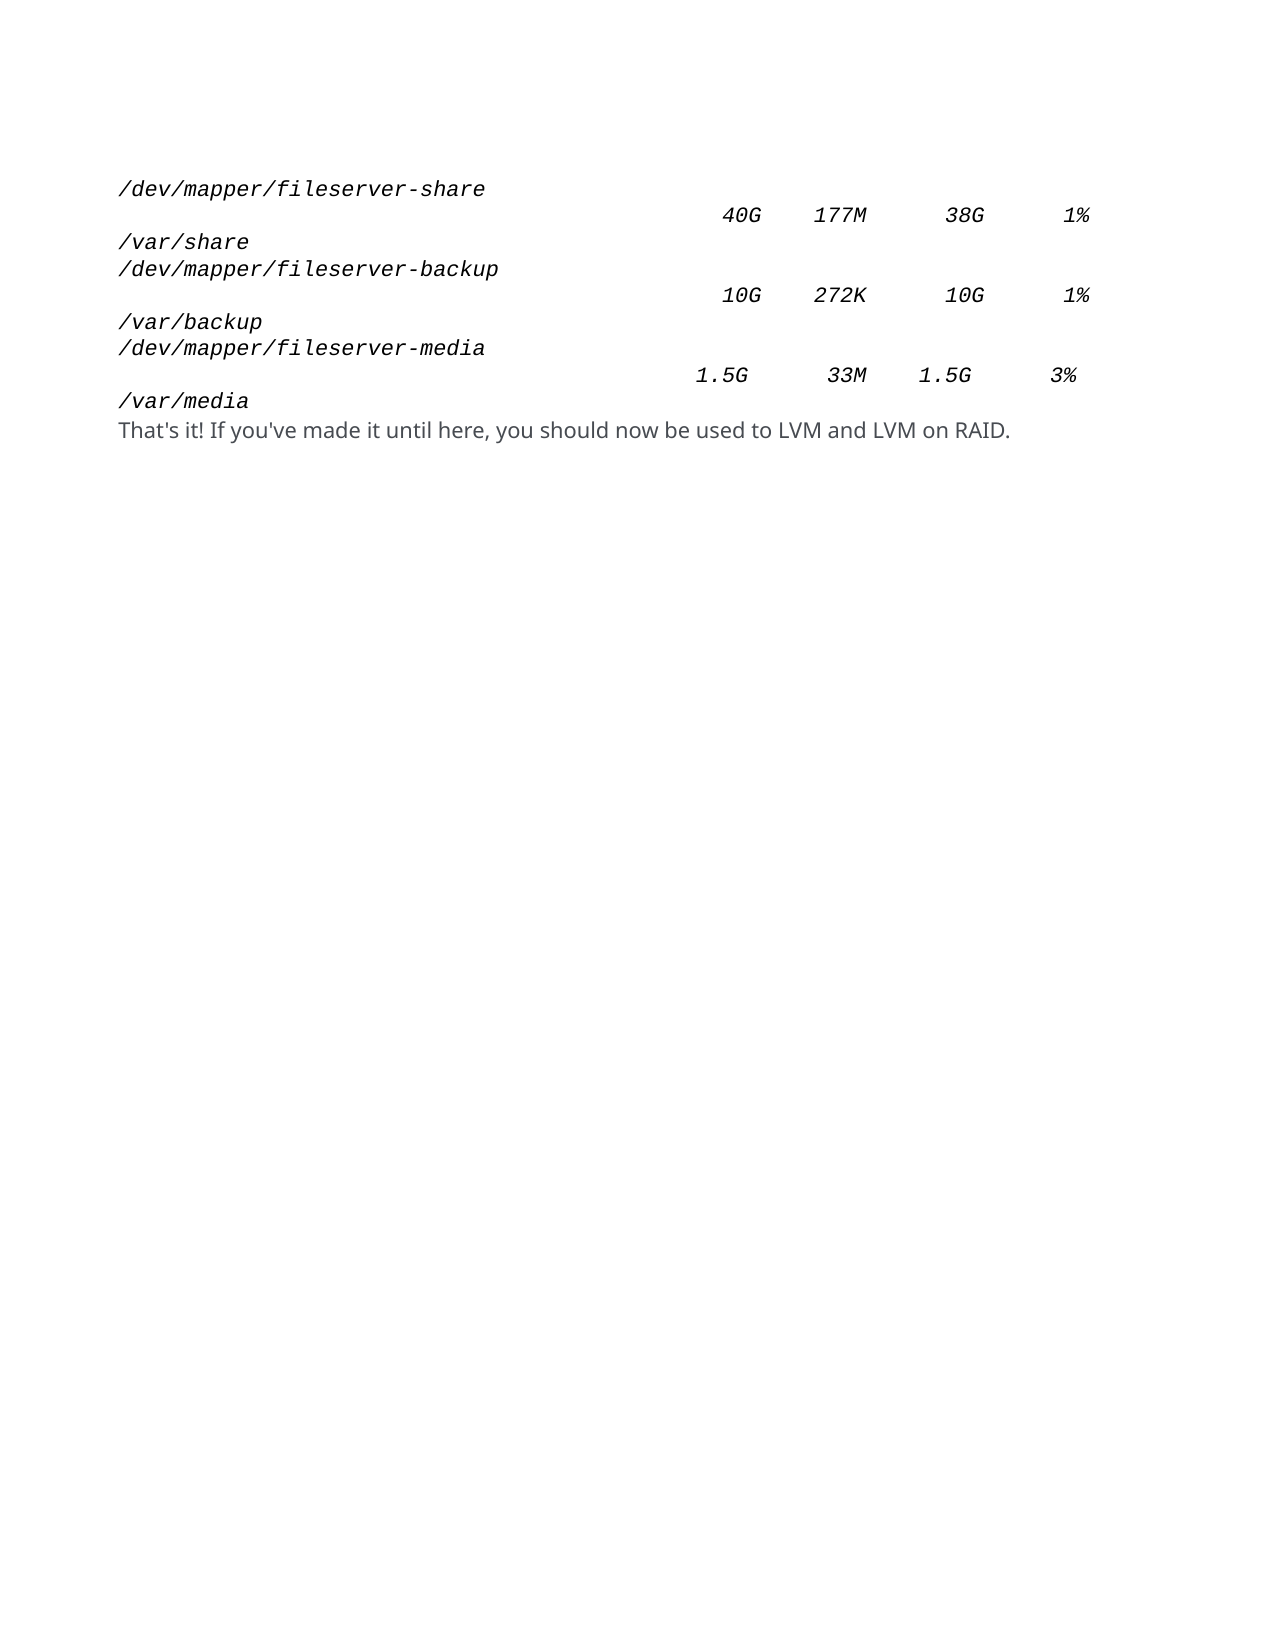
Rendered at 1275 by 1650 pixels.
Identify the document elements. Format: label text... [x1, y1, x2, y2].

text That's it! If you've made it until here, you should now be used to LVM and LVM on RAID. [118, 415, 1157, 445]
text /dev/mapper/fileserver-share 40G 177M 38G 1% /var/share /dev/mapper/fileserver-backup 10G 272K 10G 1% /var/backup /dev/mapper/fileserver-media 1.5G 33M 1.5G 3% /var/media [118, 176, 1157, 415]
